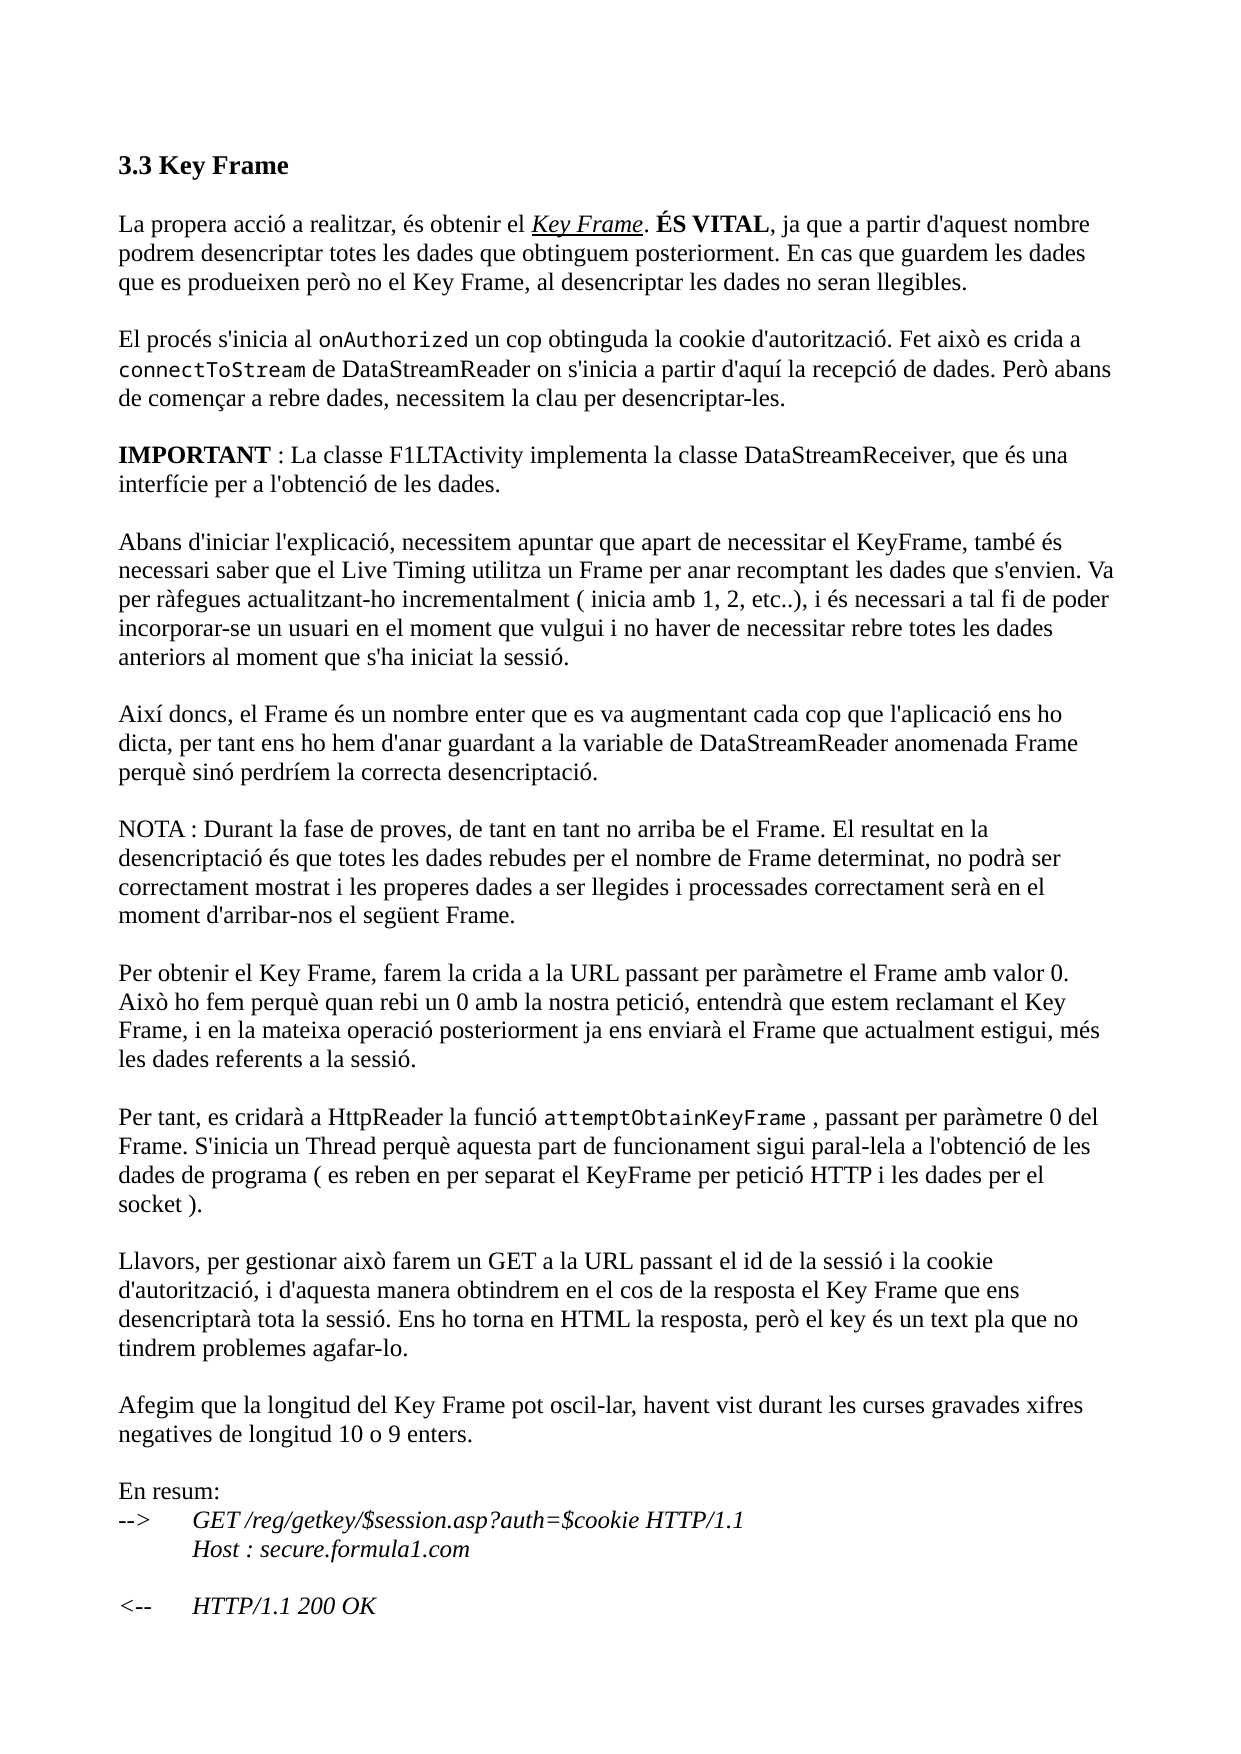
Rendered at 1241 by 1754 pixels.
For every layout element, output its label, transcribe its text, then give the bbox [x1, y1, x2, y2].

text --> GET /reg/getkey/$session.asp?auth=$cookie HTTP/1.1 [118, 1505, 1122, 1534]
text 3.3 Key Frame [118, 149, 1122, 180]
text NOTA : Durant la fase de proves, de tant en tant no arriba be el Frame. El resultat en la desencriptació és que totes les dades rebudes per el nombre de Frame determinat, no podrà ser correctament mostrat i les properes dades a ser llegides i processades correctament serà en el moment d'arribar-nos el següent Frame. [118, 814, 1122, 929]
text IMPORTANT : La classe F1LTActivity implementa la classe DataStreamReceiver, que és una interfície per a l'obtenció de les dades. [118, 441, 1122, 498]
text Per obtenir el Key Frame, farem la crida a la URL passant per paràmetre el Frame amb valor 0. Això ho fem perquè quan rebi un 0 amb la nostra petició, entendrà que estem reclamant el Key Frame, i en la mateixa operació posteriorment ja ens enviarà el Frame que actualment estigui, més les dades referents a la sessió. [118, 958, 1122, 1073]
text <-- HTTP/1.1 200 OK [118, 1591, 1122, 1620]
text Llavors, per gestionar això farem un GET a la URL passant el id de la sessió i la cookie d'autorització, i d'aquesta manera obtindrem en el cos de la resposta el Key Frame que ens desencriptarà tota la sessió. Ens ho torna en HTML la resposta, però el key és un text pla que no tindrem problemes agafar-lo. [118, 1246, 1122, 1361]
text Abans d'iniciar l'explicació, necessitem apuntar que apart de necessitar el KeyFrame, també és necessari saber que el Live Timing utilitza un Frame per anar recomptant les dades que s'envien. Va per ràfegues actualitzant-ho incrementalment ( inicia amb 1, 2, etc..), i és necessari a tal fi de poder incorporar-se un usuari en el moment que vulgui i no haver de necessitar rebre totes les dades anteriors al moment que s'ha iniciat la sessió. [118, 527, 1122, 671]
text Afegim que la longitud del Key Frame pot oscil-lar, havent vist durant les curses gravades xifres negatives de longitud 10 o 9 enters. [118, 1390, 1122, 1448]
text La propera acció a realitzar, és obtenir el Key Frame. ÉS VITAL, ja que a partir d'aquest nombre podrem desencriptar totes les dades que obtinguem posteriorment. En cas que guardem les dades que es produeixen però no el Key Frame, al desencriptar les dades no seran llegibles. [118, 209, 1122, 295]
text En resum: [118, 1476, 1122, 1505]
text Per tant, es cridarà a HttpReader la funció attemptObtainKeyFrame , passant per paràmetre 0 del Frame. S'inicia un Thread perquè aquesta part de funcionament sigui paral-lela a l'obtenció de les dades de programa ( es reben en per separat el KeyFrame per petició HTTP i les dades per el socket ). [118, 1102, 1122, 1218]
text Així doncs, el Frame és un nombre enter que es va augmentant cada cop que l'aplicació ens ho dicta, per tant ens ho hem d'anar guardant a la variable de DataStreamReader anomenada Frame perquè sinó perdríem la correcta desencriptació. [118, 699, 1122, 786]
text Host : secure.formula1.com [118, 1534, 1122, 1563]
text El procés s'inicia al onAuthorized un cop obtinguda la cookie d'autorització. Fet això es crida a connectToStream de DataStreamReader on s'inicia a partir d'aquí la recepció de dades. Però abans de començar a rebre dades, necessitem la clau per desencriptar-les. [118, 324, 1122, 412]
